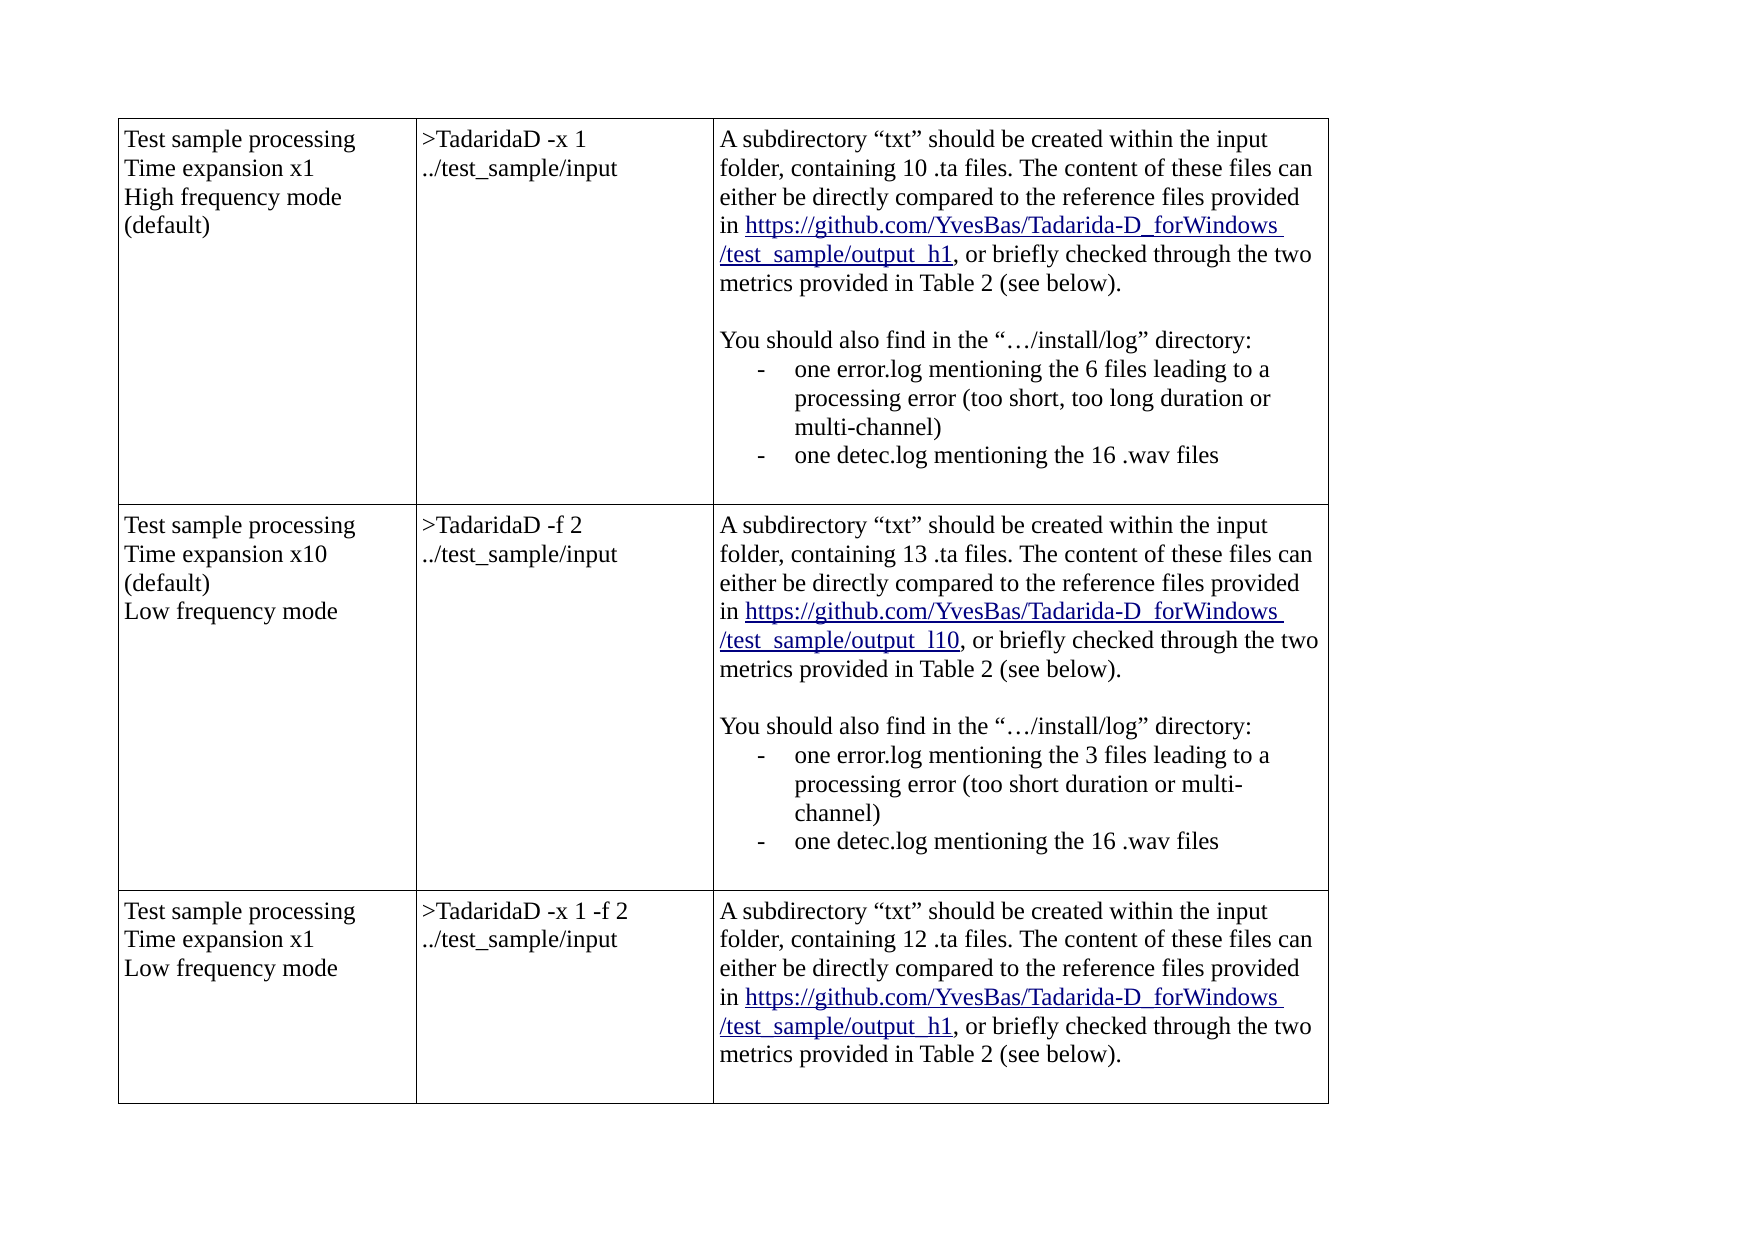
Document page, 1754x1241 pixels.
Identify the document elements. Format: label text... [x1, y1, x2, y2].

table_cell A subdirectory “txt” should be created within the input folder, containing 10 .ta files. The content of these files can either be directly compared to the reference files provided in https://github.com/YvesBas/Tadarida-D_forWindows /test_sample/output_h1, or briefly checked through the two metrics provided in Table 2 (see below). You should also find in the “…/install/log” directory: one error.log mentioning the 6 files leading to a processing error (too short, too long duration or multi-channel) one detec.log mentioning the 16 .wav files [714, 119, 1328, 504]
table_cell >TadaridaD -f 2 ../test_sample/input [417, 505, 713, 889]
table_cell >TadaridaD -x 1 -f 2 ../test_sample/input [417, 891, 713, 1103]
table_cell A subdirectory “txt” should be created within the input folder, containing 12 .ta files. The content of these files can either be directly compared to the reference files provided in https://github.com/YvesBas/Tadarida-D_forWindows /test_sample/output_h1, or briefly checked through the two metrics provided in Table 2 (see below). [714, 891, 1328, 1103]
table_cell >TadaridaD -x 1 ../test_sample/input [417, 119, 713, 504]
table_cell Test sample processing Time expansion x10 (default) Low frequency mode [119, 505, 416, 889]
table_cell A subdirectory “txt” should be created within the input folder, containing 13 .ta files. The content of these files can either be directly compared to the reference files provided in https://github.com/YvesBas/Tadarida-D_forWindows /test_sample/output_l10, or briefly checked through the two metrics provided in Table 2 (see below). You should also find in the “…/install/log” directory: one error.log mentioning the 3 files leading to a processing error (too short duration or multi-channel) one detec.log mentioning the 16 .wav files [714, 505, 1328, 889]
table_cell Test sample processing Time expansion x1 High frequency mode (default) [119, 119, 416, 504]
table_cell Test sample processing Time expansion x1 Low frequency mode [119, 891, 416, 1103]
